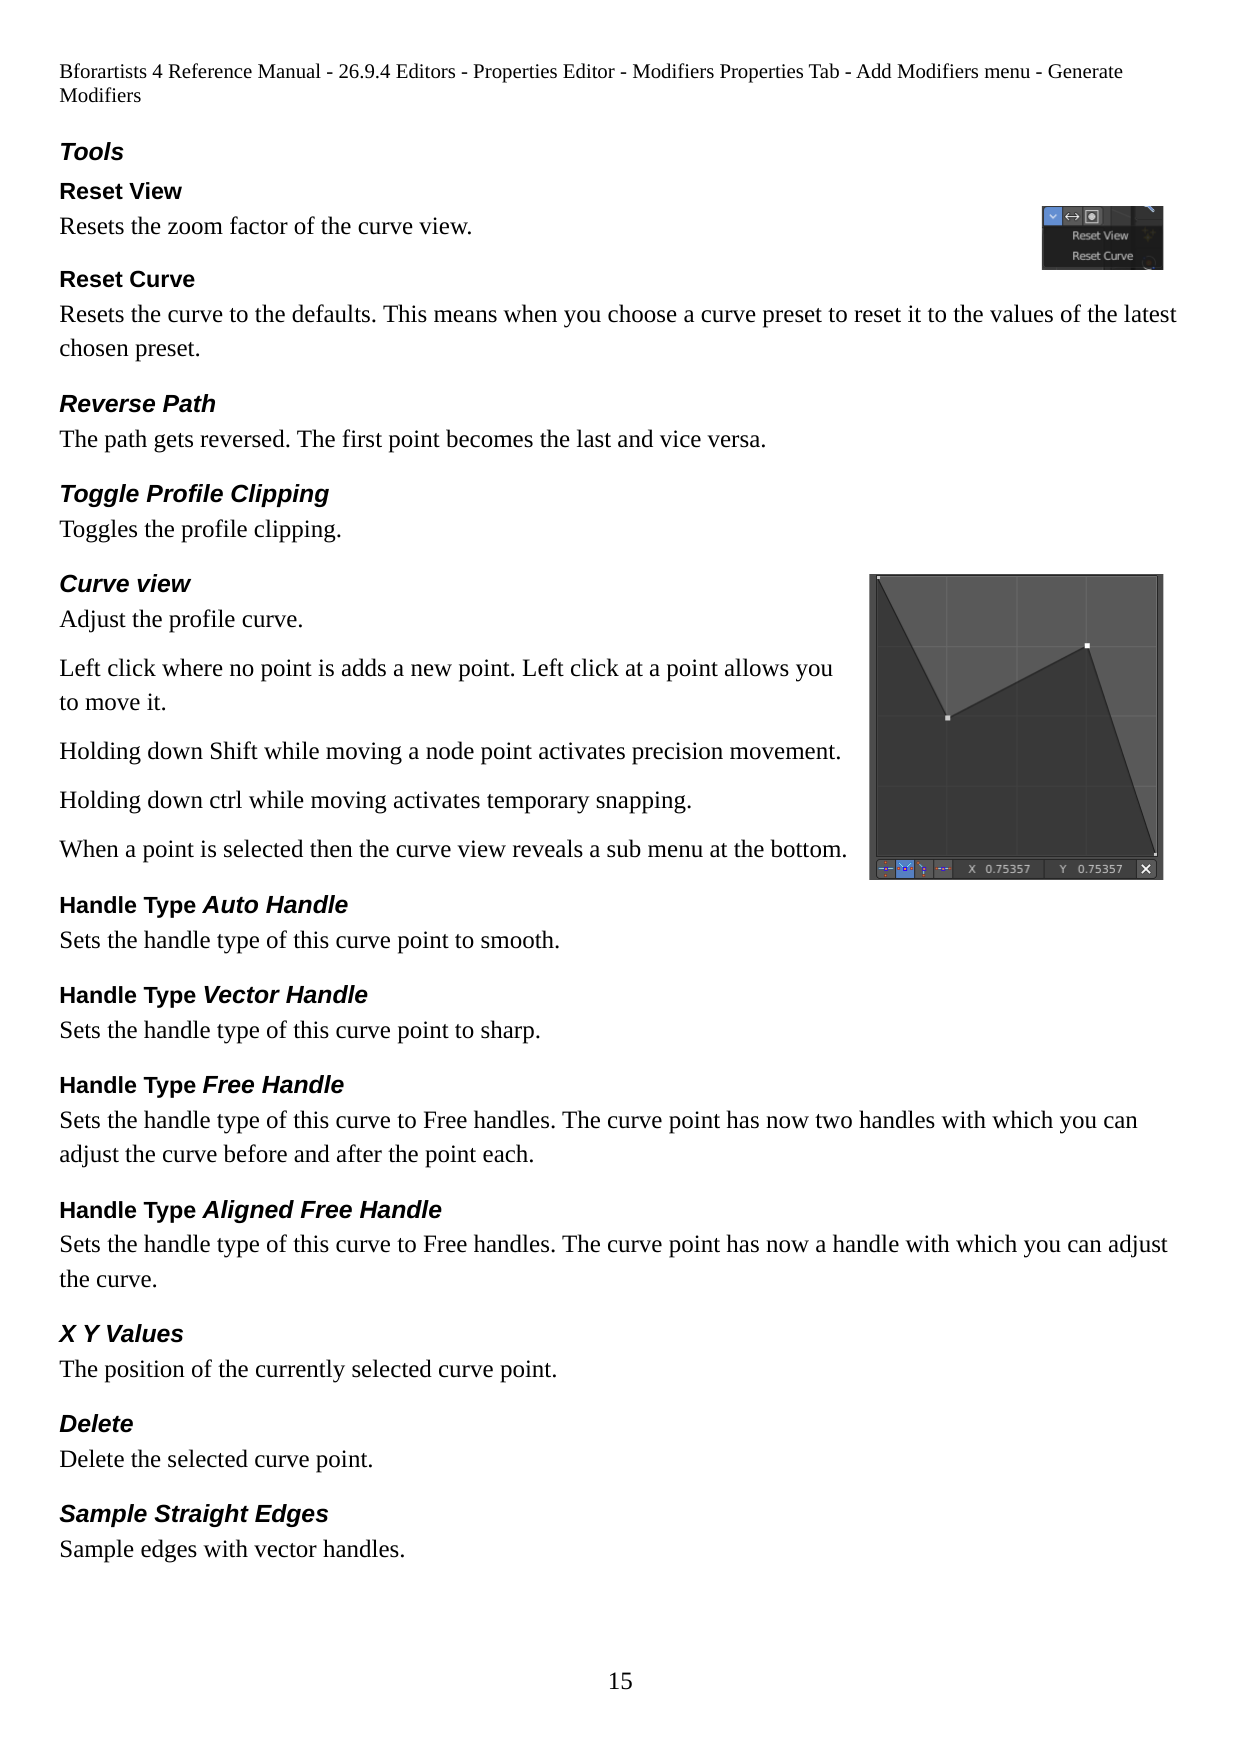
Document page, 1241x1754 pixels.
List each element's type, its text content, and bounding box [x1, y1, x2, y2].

text The path gets reversed. The first point becomes the last and vice versa. [59, 424, 1181, 452]
subtitle Reset View [59, 178, 1181, 204]
subtitle Handle Type Vector Handle [59, 980, 1181, 1008]
text The position of the currently selected curve point. [59, 1354, 1181, 1383]
subtitle Handle Type Auto Handle [59, 890, 1181, 918]
text Toggles the profile clipping. [59, 514, 1181, 542]
subtitle Handle Type Free Handle [59, 1070, 1181, 1099]
text Sets the handle type of this curve point to sharp. [59, 1015, 1181, 1043]
picture [869, 574, 1164, 880]
text Holding down Shift while moving a node point activates precision movement. [59, 736, 869, 765]
subtitle Delete [59, 1409, 1181, 1438]
subtitle Handle Type Aligned Free Handle [59, 1195, 1181, 1223]
subtitle Curve view [59, 569, 1181, 598]
text Resets the curve to the defaults. This means when you choose a curve preset to reset it to the values of the latest chosen preset. [59, 299, 1181, 362]
subtitle Sample Straight Edges [59, 1499, 1181, 1528]
subtitle Reset Curve [59, 266, 1181, 293]
text When a point is selected then the curve view reveals a sub menu at the bottom. [59, 834, 869, 863]
subtitle Tools [59, 137, 1181, 165]
text Sample edges with vector handles. [59, 1534, 1181, 1563]
text Sets the handle type of this curve to Free handles. The curve point has now a handle with which you can adjust the curve. [59, 1229, 1181, 1293]
text Sets the handle type of this curve point to smooth. [59, 925, 1181, 953]
subtitle X Y Values [59, 1319, 1181, 1348]
text Sets the handle type of this curve to Free handles. The curve point has now two handles with which you can adjust the curve before and after the point each. [59, 1105, 1181, 1168]
subtitle Reverse Path [59, 389, 1181, 417]
text Holding down ctrl while moving activates temporary snapping. [59, 786, 869, 814]
text Left click where no point is adds a new point. Left click at a point allows you to move it. [59, 653, 869, 716]
text Delete the selected curve point. [59, 1444, 1181, 1473]
text Adjust the profile curve. [59, 604, 869, 633]
subtitle Toggle Profile Clipping [59, 479, 1181, 507]
picture [1041, 206, 1164, 270]
text Resets the zoom factor of the curve view. [59, 211, 1041, 239]
